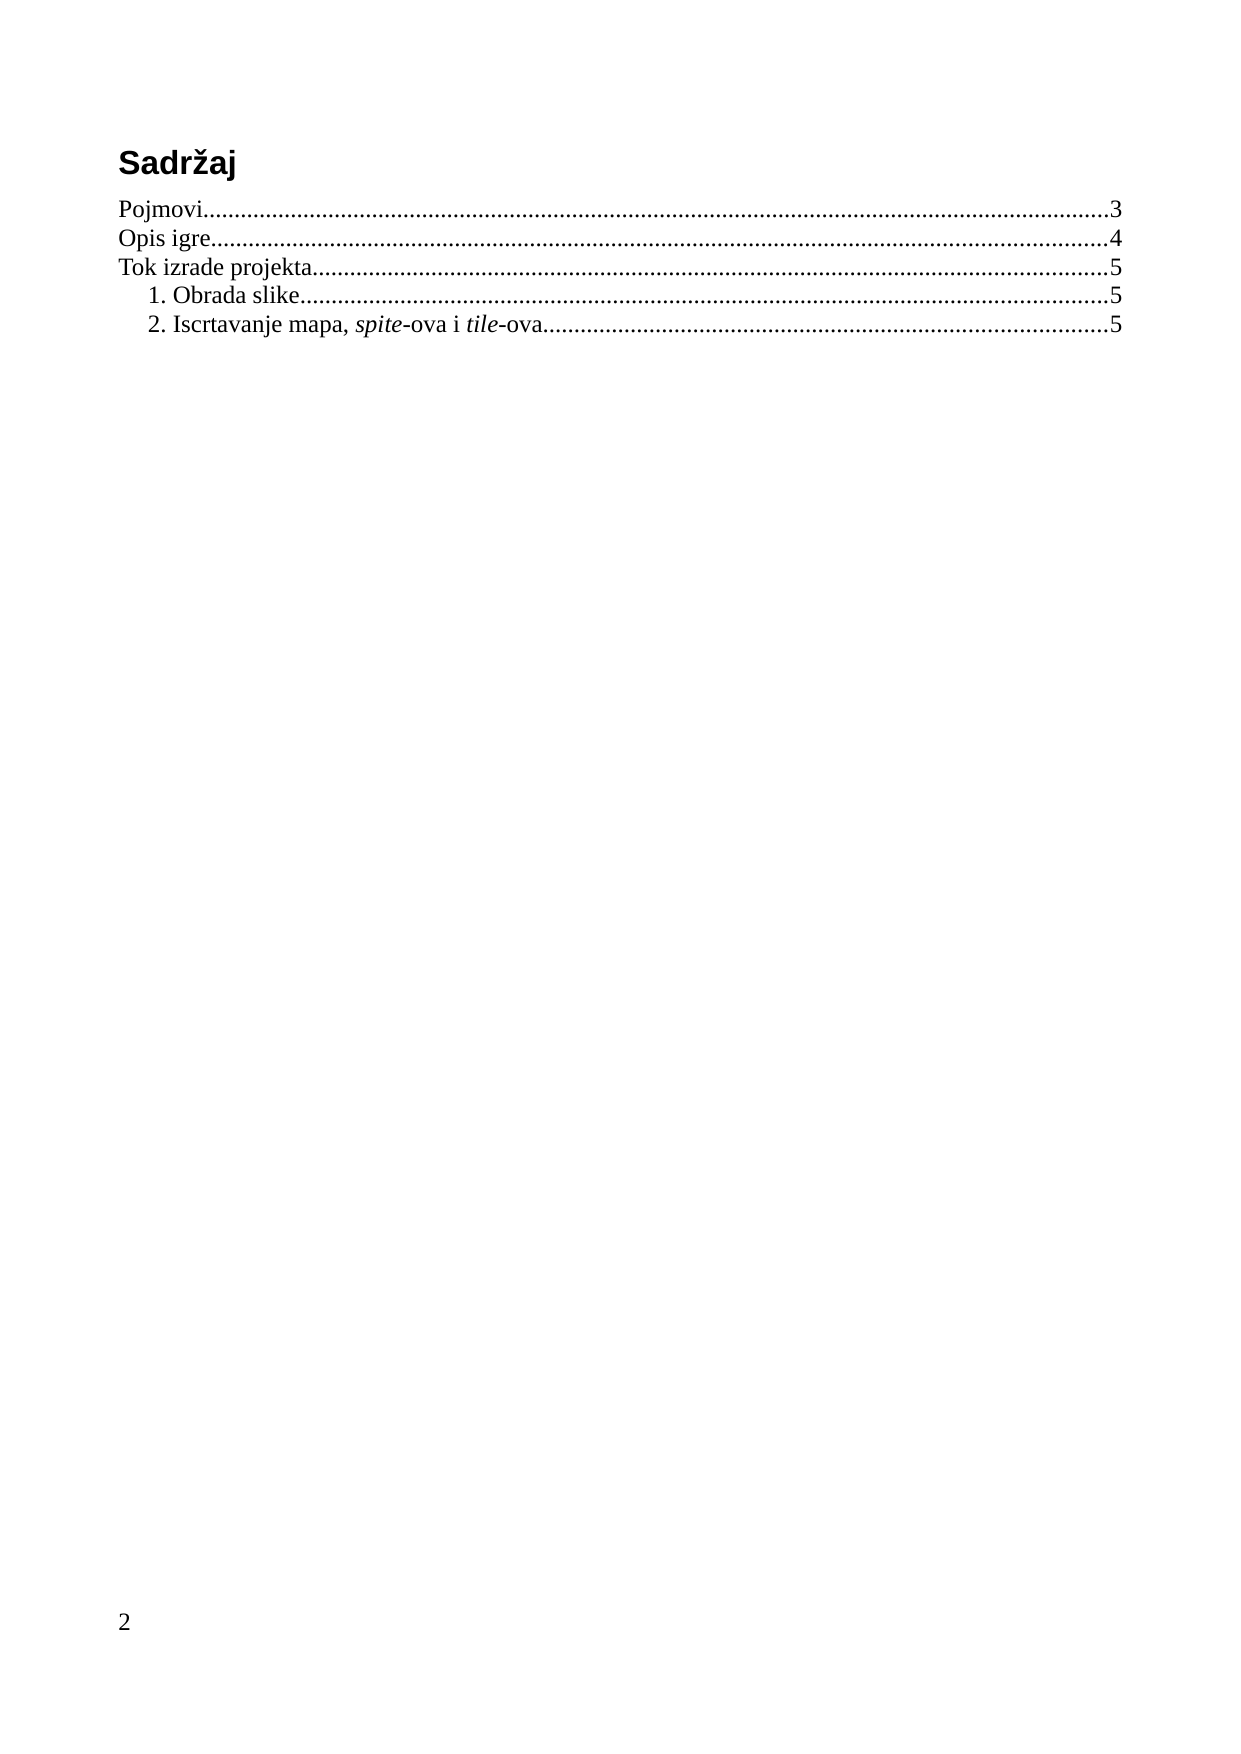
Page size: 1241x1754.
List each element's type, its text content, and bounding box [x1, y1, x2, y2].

text 2. Iscrtavanje mapa, spite-ova i tile-ova 5 [148, 309, 1122, 338]
text Opis igre 4 [118, 223, 1122, 252]
subtitle Sadržaj [118, 143, 1122, 182]
text Pojmovi 3 [118, 194, 1122, 223]
text Tok izrade projekta 5 [118, 252, 1122, 280]
text 1. Obrada slike 5 [148, 280, 1122, 309]
